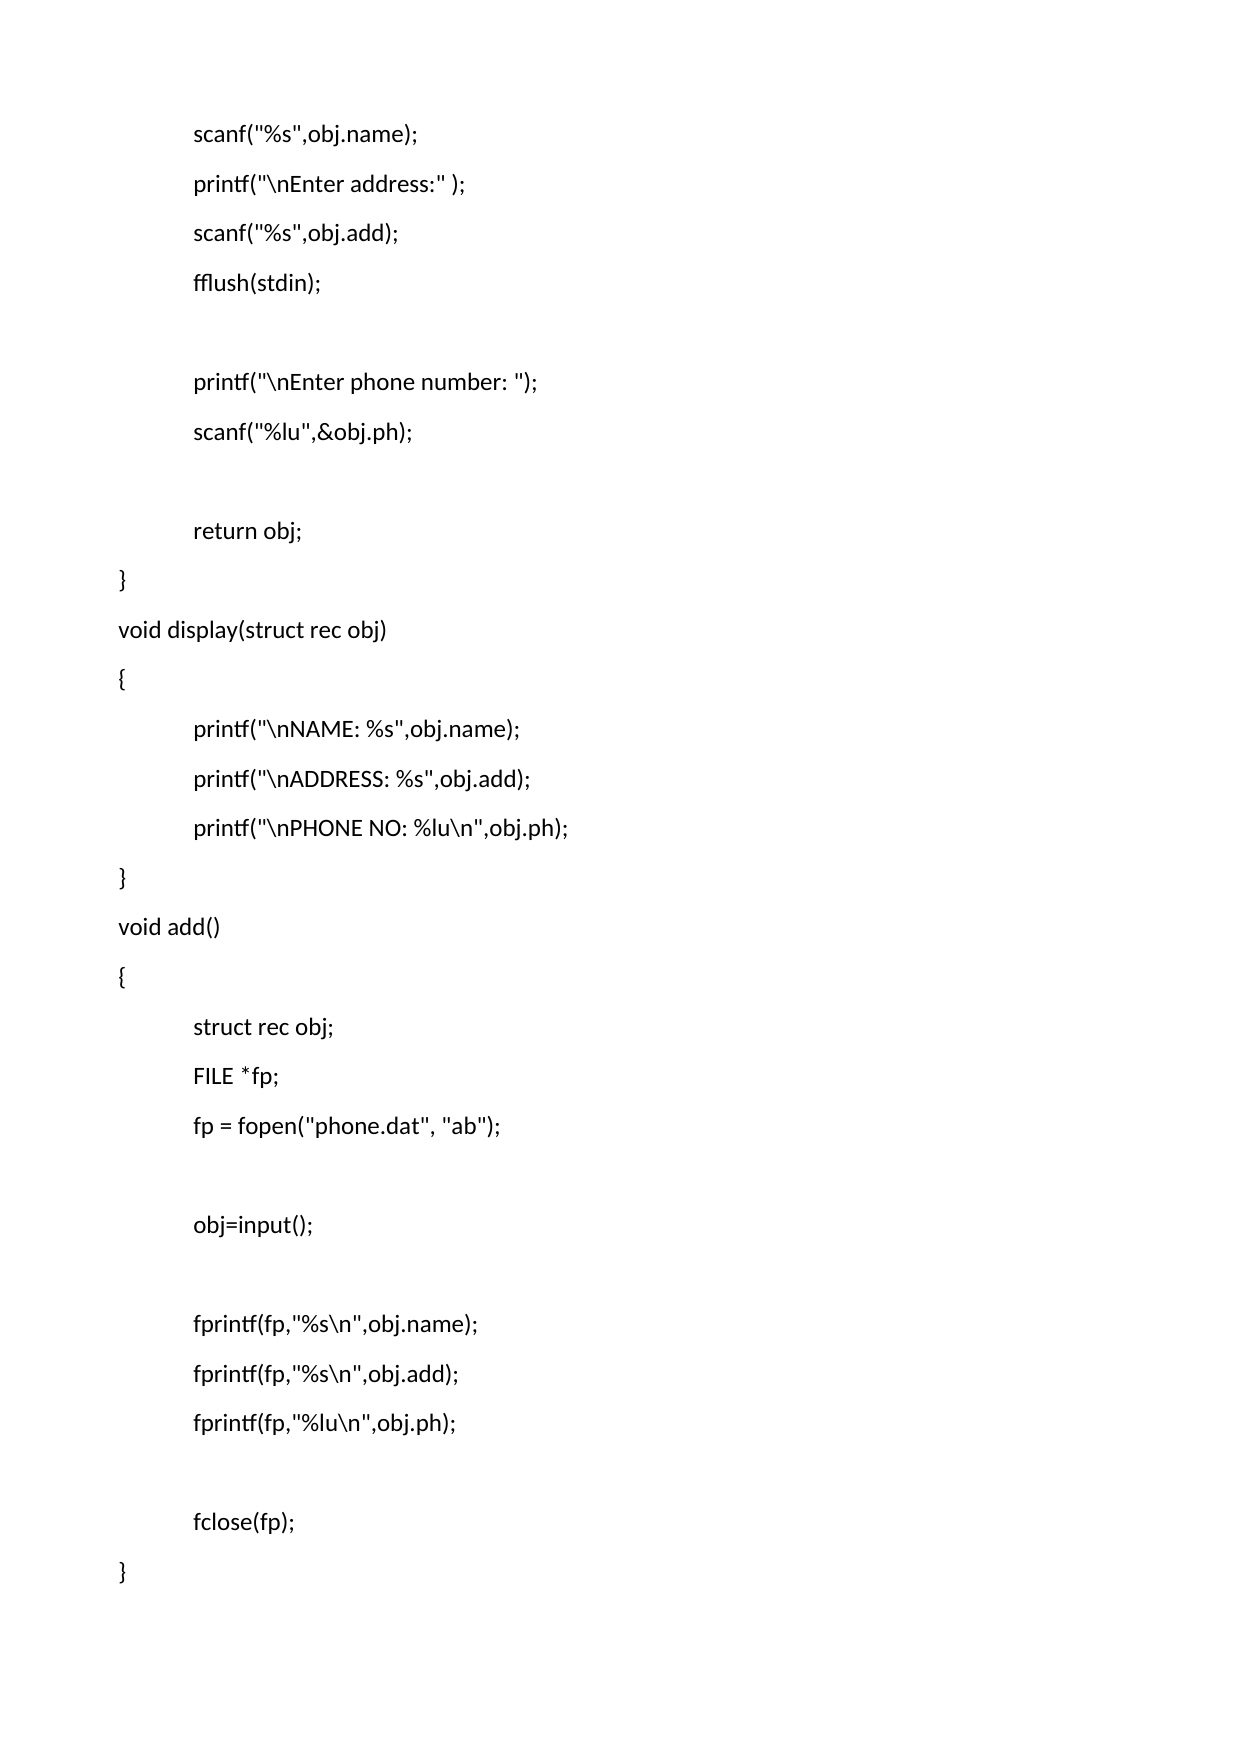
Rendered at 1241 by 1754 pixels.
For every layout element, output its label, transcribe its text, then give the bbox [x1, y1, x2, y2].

text return obj; [118, 515, 1122, 545]
text scanf("%s",obj.name); [118, 118, 1122, 149]
text struct rec obj; [118, 1011, 1122, 1041]
text fp = fopen("phone.dat", "ab"); [118, 1110, 1122, 1140]
text printf("\nEnter phone number: "); [118, 366, 1122, 397]
text obj=input(); [118, 1209, 1122, 1239]
text fprintf(fp,"%s\n",obj.add); [118, 1358, 1122, 1388]
text printf("\nEnter address:" ); [118, 168, 1122, 198]
text fprintf(fp,"%s\n",obj.name); [118, 1308, 1122, 1339]
text scanf("%s",obj.add); [118, 217, 1122, 248]
text } [118, 1556, 1122, 1587]
text fflush(stdin); [118, 267, 1122, 297]
text { [118, 663, 1122, 694]
text fclose(fp); [118, 1506, 1122, 1537]
text void add() [118, 911, 1122, 942]
text { [118, 961, 1122, 992]
text scanf("%lu",&obj.ph); [118, 416, 1122, 446]
text } [118, 862, 1122, 892]
text printf("\nADDRESS: %s",obj.add); [118, 763, 1122, 793]
text printf("\nPHONE NO: %lu\n",obj.ph); [118, 812, 1122, 843]
text FILE *fp; [118, 1060, 1122, 1091]
text printf("\nNAME: %s",obj.name); [118, 713, 1122, 744]
text } [118, 564, 1122, 595]
text fprintf(fp,"%lu\n",obj.ph); [118, 1407, 1122, 1438]
text void display(struct rec obj) [118, 614, 1122, 644]
